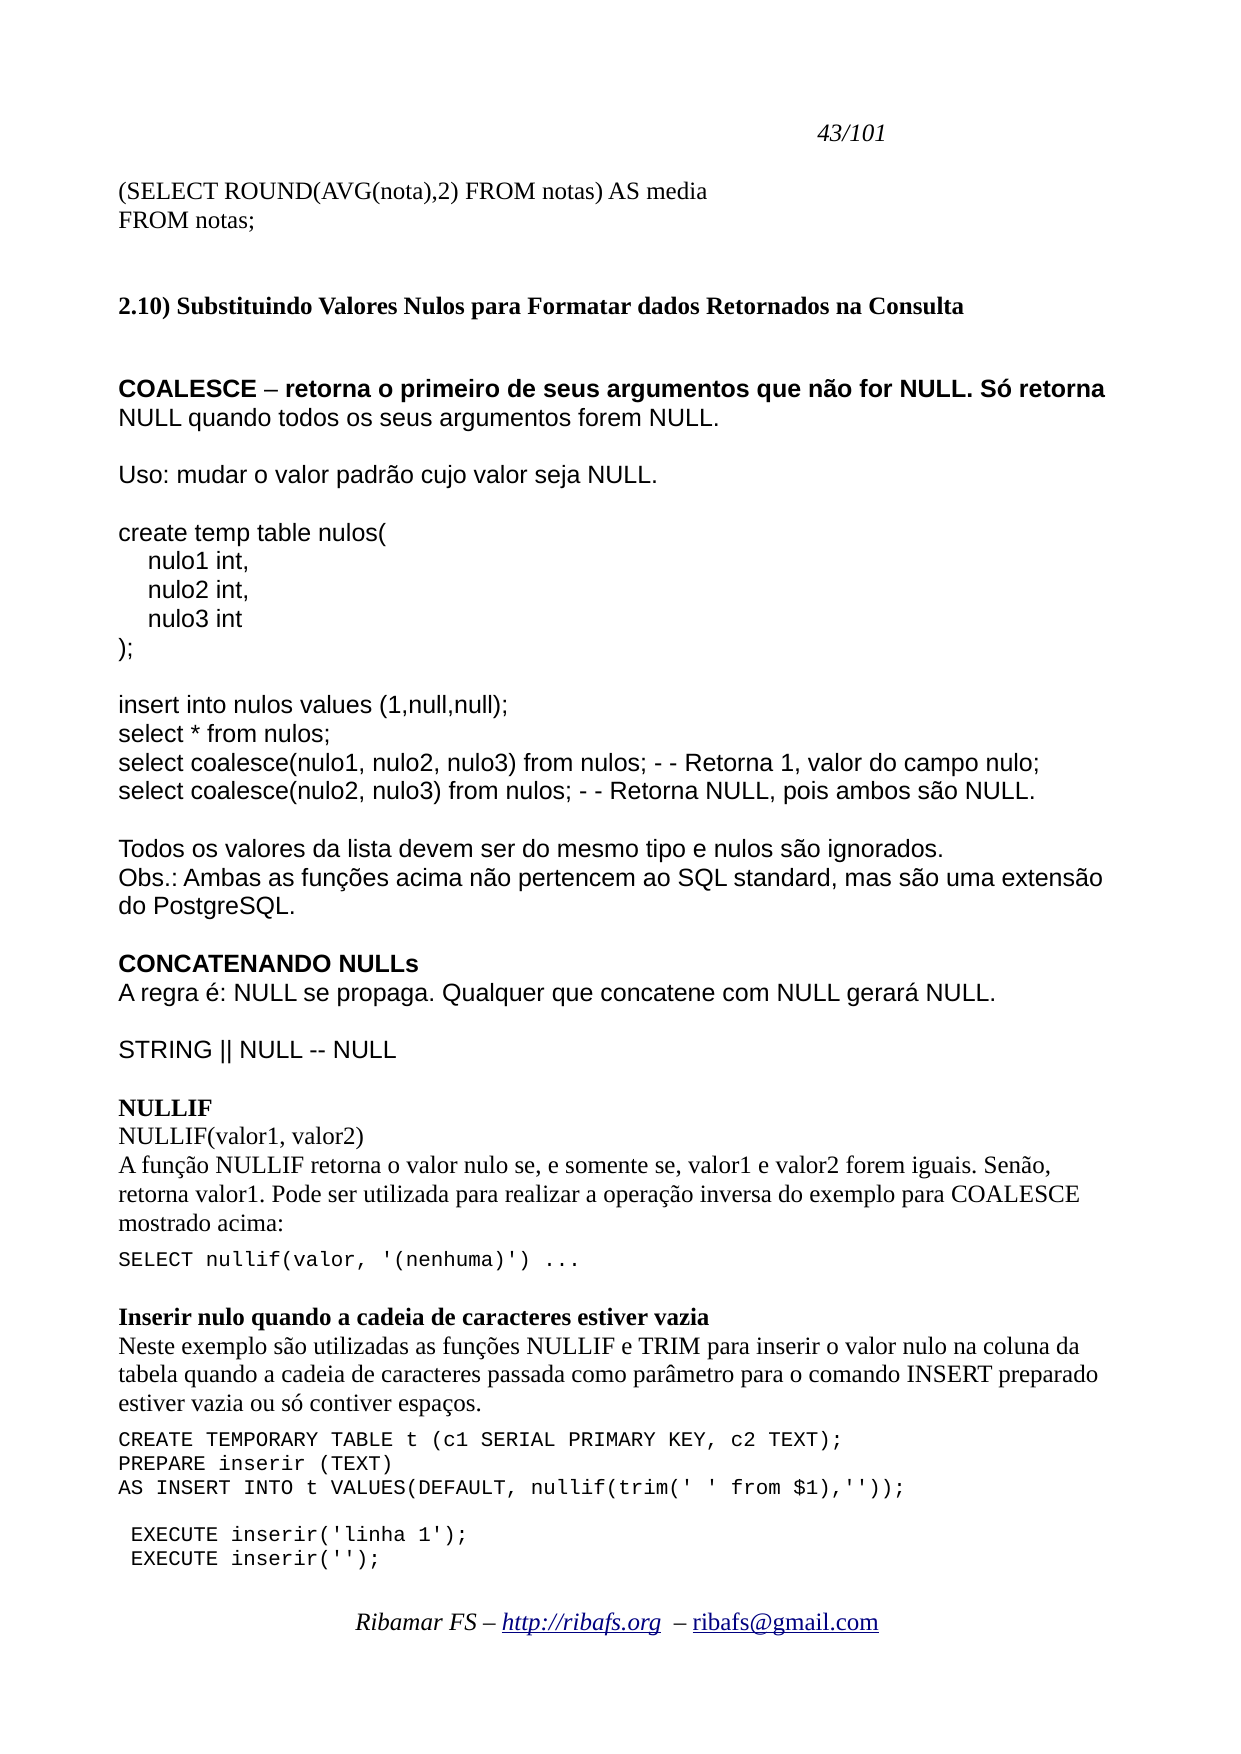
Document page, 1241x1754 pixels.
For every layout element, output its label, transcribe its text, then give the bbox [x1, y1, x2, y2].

text select * from nulos; [118, 719, 1122, 748]
text PREPARE inserir (TEXT) [118, 1453, 1122, 1477]
text NULLIF [118, 1093, 1122, 1121]
text ); [118, 633, 1122, 661]
text FROM notas; [118, 205, 1122, 234]
text Inserir nulo quando a cadeia de caracteres estiver vazia Neste exemplo são utilizadas as funções NULLIF e TRIM para inserir o valor nulo na coluna da tabela quando a cadeia de caracteres passada como parâmetro para o comando INSERT preparado estiver vazia ou só contiver espaços. [118, 1302, 1122, 1417]
text nulo1 int, [118, 546, 1122, 575]
text select coalesce(nulo2, nulo3) from nulos; - - Retorna NULL, pois ambos são NULL. [118, 776, 1122, 805]
text EXECUTE inserir(''); [118, 1548, 1122, 1571]
text select coalesce(nulo1, nulo2, nulo3) from nulos; - - Retorna 1, valor do campo nulo; [118, 748, 1122, 776]
text A regra é: NULL se propaga. Qualquer que concatene com NULL gerará NULL. [118, 978, 1122, 1006]
text Uso: mudar o valor padrão cujo valor seja NULL. [118, 460, 1122, 489]
text nulo3 int [118, 604, 1122, 633]
text (SELECT ROUND(AVG(nota),2) FROM notas) AS media [118, 176, 1122, 205]
text STRING || NULL -- NULL [118, 1035, 1122, 1064]
text Obs.: Ambas as funções acima não pertencem ao SQL standard, mas são uma extensão do PostgreSQL. [118, 863, 1122, 920]
text nulo2 int, [118, 575, 1122, 604]
text 2.10) Substituindo Valores Nulos para Formatar dados Retornados na Consulta [118, 291, 1122, 320]
text NULLIF(valor1, valor2) [118, 1121, 1122, 1150]
text CONCATENANDO NULLs [118, 949, 1122, 978]
text insert into nulos values (1,null,null); [118, 690, 1122, 719]
text COALESCE – retorna o primeiro de seus argumentos que não for NULL. Só retorna NULL quando todos os seus argumentos forem NULL. [118, 374, 1122, 431]
text create temp table nulos( [118, 518, 1122, 546]
text EXECUTE inserir('linha 1'); [118, 1524, 1122, 1548]
text Todos os valores da lista devem ser do mesmo tipo e nulos são ignorados. [118, 834, 1122, 863]
text SELECT nullif(valor, '(nenhuma)') ... [118, 1249, 1122, 1272]
text AS INSERT INTO t VALUES(DEFAULT, nullif(trim(' ' from $1),'')); [118, 1477, 1122, 1500]
text A função NULLIF retorna o valor nulo se, e somente se, valor1 e valor2 forem iguais. Senão, retorna valor1. Pode ser utilizada para realizar a operação inversa do exemplo para COALESCE mostrado acima: [118, 1150, 1122, 1236]
text CREATE TEMPORARY TABLE t (c1 SERIAL PRIMARY KEY, c2 TEXT); [118, 1429, 1122, 1453]
